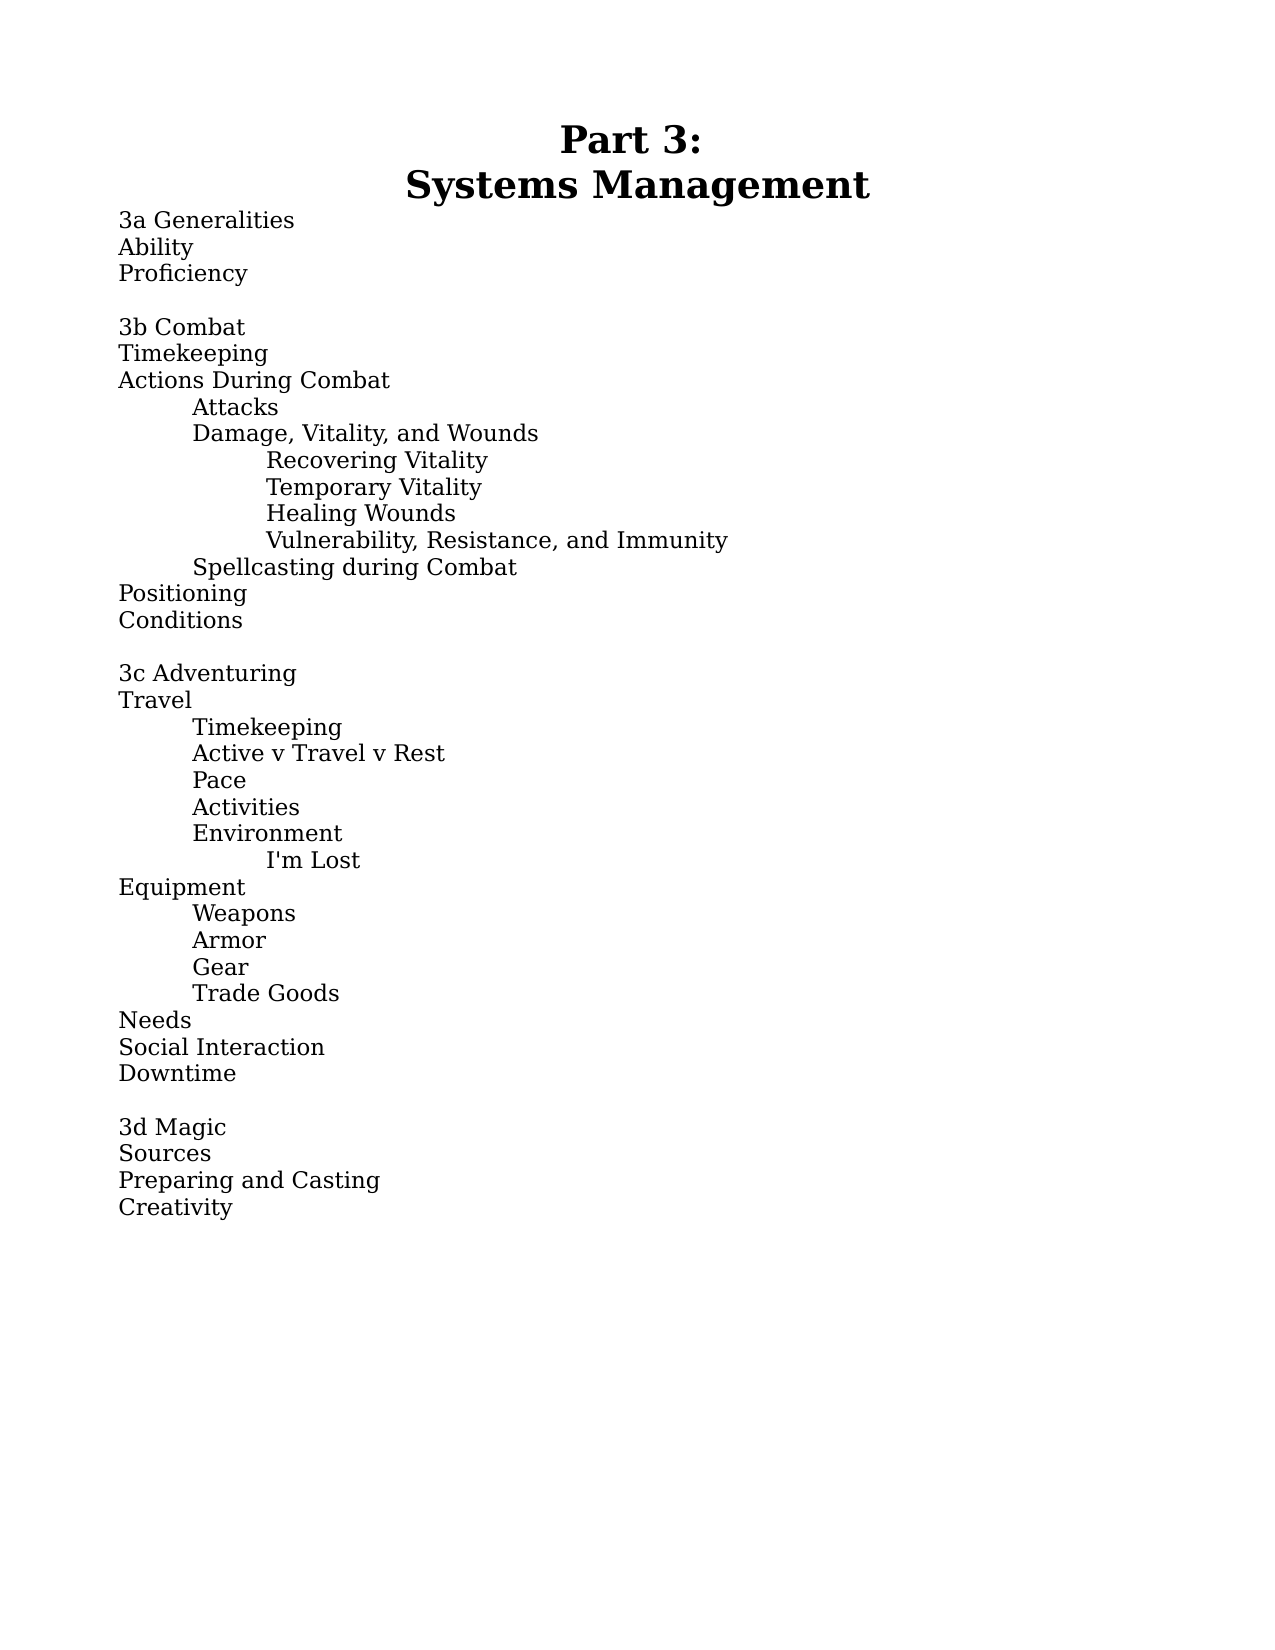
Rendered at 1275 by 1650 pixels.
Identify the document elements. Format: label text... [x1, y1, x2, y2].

text Weapons [118, 901, 1157, 927]
text Conditions [118, 607, 1157, 634]
text 3c Adventuring [118, 661, 1157, 687]
text Armor [118, 927, 1157, 954]
text Trade Goods [118, 981, 1157, 1007]
text Needs [118, 1007, 1157, 1034]
text Downtime [118, 1061, 1157, 1087]
text Travel [118, 687, 1157, 714]
text Environment [118, 821, 1157, 847]
text Social Interaction [118, 1034, 1157, 1061]
text Ability [118, 234, 1157, 261]
text Recovering Vitality [118, 447, 1157, 474]
text Healing Wounds [118, 501, 1157, 527]
text Spellcasting during Combat [118, 554, 1157, 581]
subtitle Part 3: [118, 118, 1157, 163]
text Sources [118, 1141, 1157, 1167]
text Proficiency [118, 261, 1157, 287]
text I'm Lost [118, 847, 1157, 874]
text Vulnerability, Resistance, and Immunity [118, 527, 1157, 554]
text 3b Combat [118, 314, 1157, 341]
text Gear [118, 954, 1157, 981]
text Active v Travel v Rest [118, 741, 1157, 767]
text Equipment [118, 874, 1157, 901]
text Damage, Vitality, and Wounds [118, 421, 1157, 447]
text Actions During Combat [118, 367, 1157, 394]
subtitle Systems Management [118, 163, 1157, 207]
text Pace [118, 767, 1157, 794]
text Positioning [118, 581, 1157, 607]
text Temporary Vitality [118, 474, 1157, 501]
text 3d Magic [118, 1114, 1157, 1141]
text Creativity [118, 1194, 1157, 1221]
text Timekeeping [118, 714, 1157, 741]
text Attacks [118, 394, 1157, 421]
text Timekeeping [118, 341, 1157, 367]
text Activities [118, 794, 1157, 821]
text 3a Generalities [118, 207, 1157, 234]
text Preparing and Casting [118, 1167, 1157, 1194]
